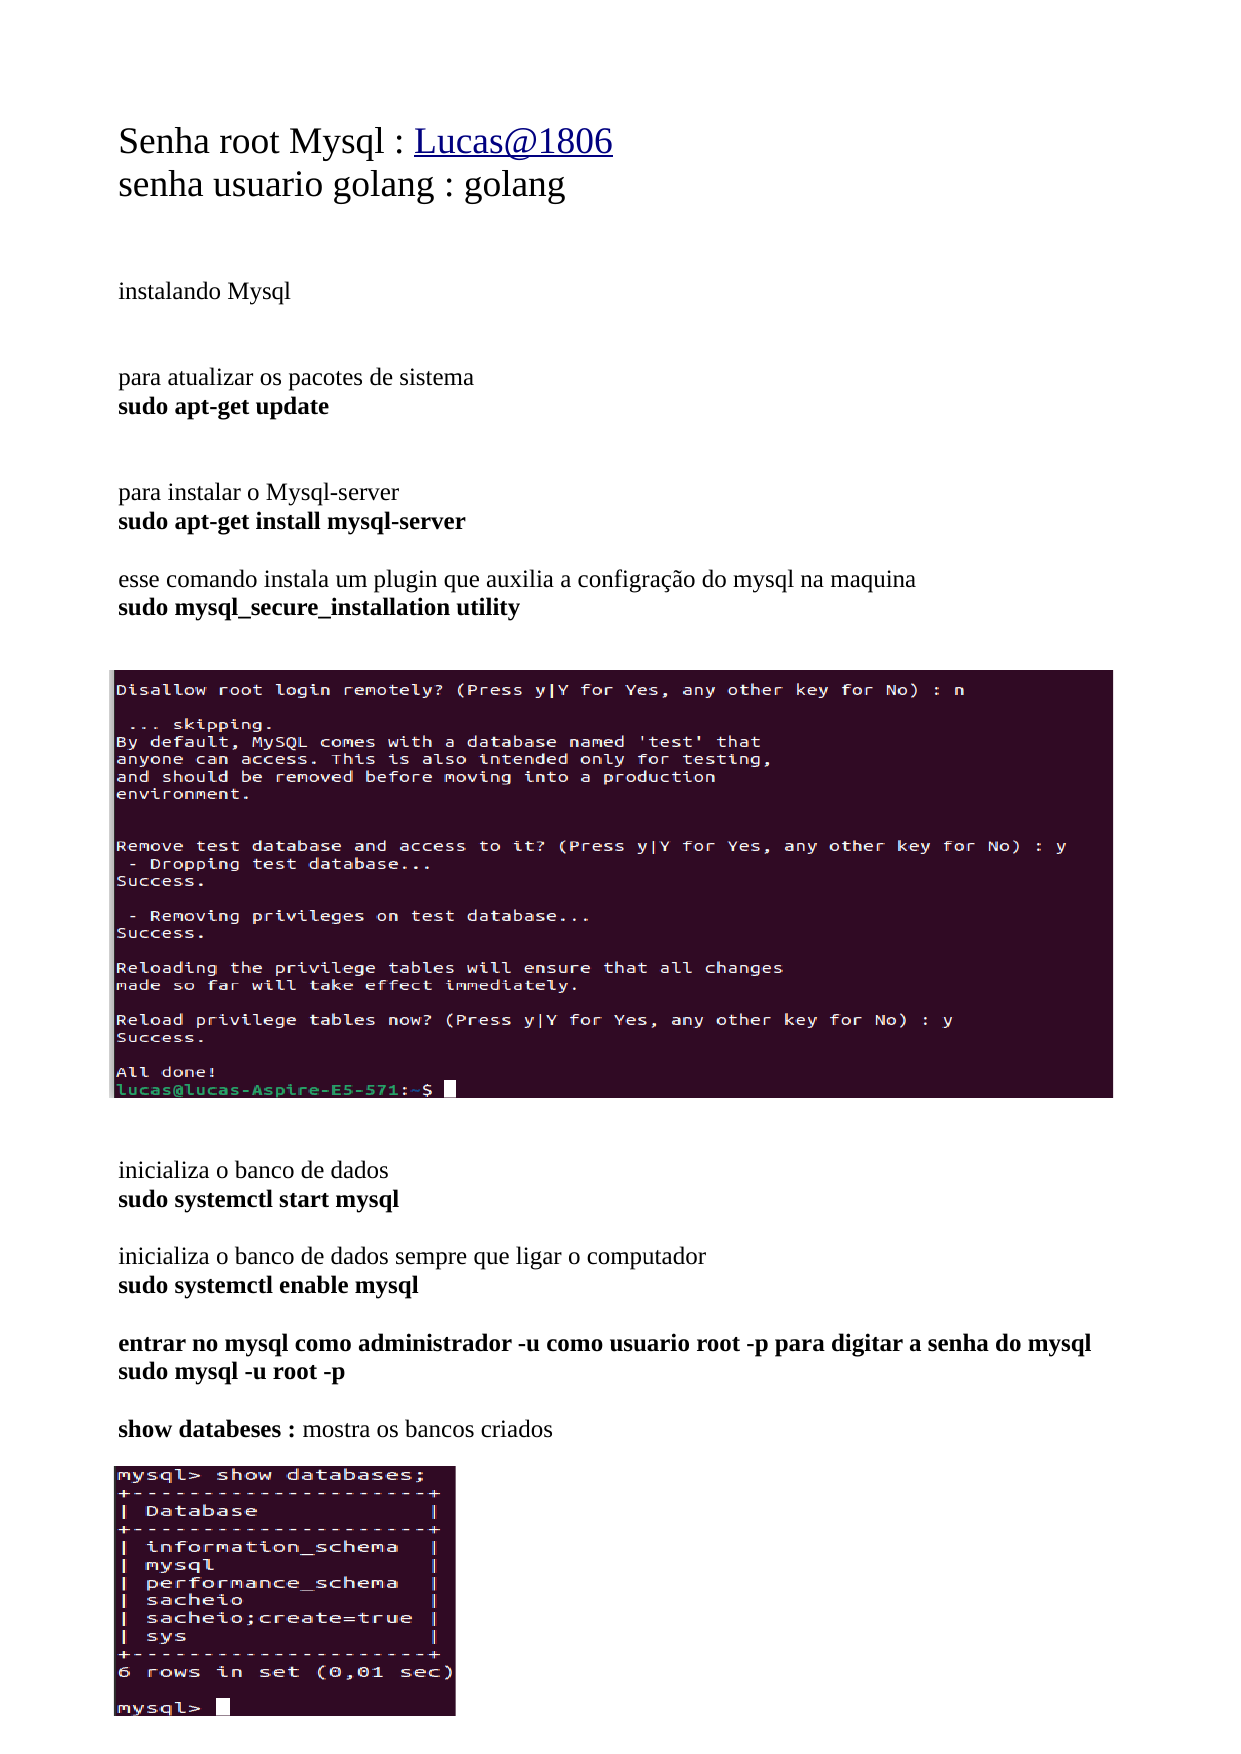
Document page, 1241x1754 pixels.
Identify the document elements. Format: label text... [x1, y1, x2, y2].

text sudo apt-get install mysql-server [118, 506, 1122, 535]
text sudo mysql -u root -p [118, 1356, 1122, 1385]
text instalando Mysql [118, 276, 1122, 305]
text inicializa o banco de dados sempre que ligar o computador [118, 1241, 1122, 1270]
picture [113, 1466, 456, 1716]
text Senha root Mysql : Lucas@1806 [118, 118, 1122, 161]
text senha usuario golang : golang [118, 161, 1122, 204]
text sudo systemctl start mysql [118, 1184, 1122, 1213]
text para instalar o Mysql-server [118, 477, 1122, 506]
text show databeses : mostra os bancos criados [118, 1414, 1122, 1443]
text inicializa o banco de dados [118, 1155, 1122, 1184]
text sudo mysql_secure_installation utility [118, 592, 1122, 621]
text sudo systemctl enable mysql [118, 1270, 1122, 1299]
text para atualizar os pacotes de sistema [118, 362, 1122, 391]
text esse comando instala um plugin que auxilia a configração do mysql na maquina [118, 564, 1122, 592]
picture [109, 670, 1114, 1098]
text sudo apt-get update [118, 391, 1122, 420]
text entrar no mysql como administrador -u como usuario root -p para digitar a senha do mysql [118, 1328, 1122, 1356]
